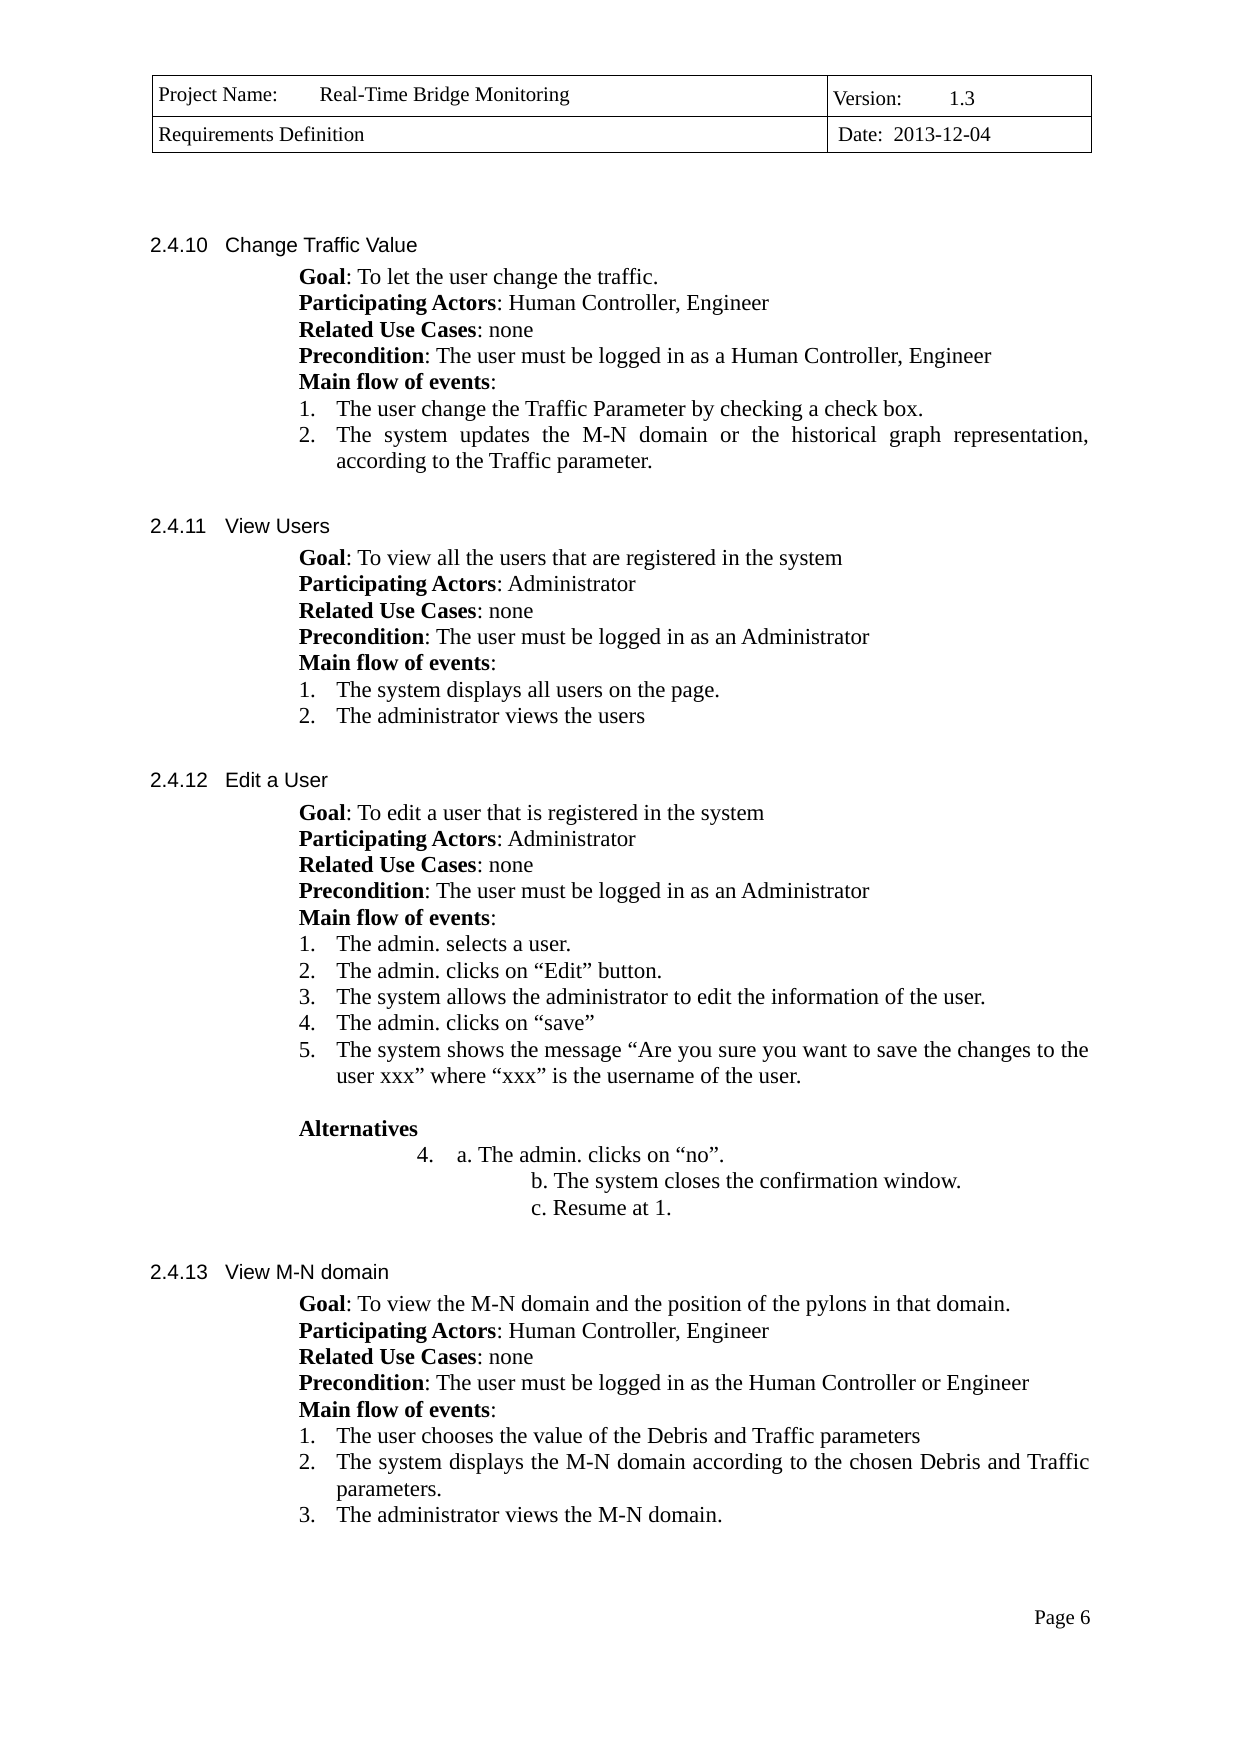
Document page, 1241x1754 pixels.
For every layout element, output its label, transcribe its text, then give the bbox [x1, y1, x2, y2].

list Main flow of events: [261, 649, 1090, 676]
list The system displays the M-N domain according to the chosen Debris and Traffic parameters. [298, 1448, 1090, 1501]
list The system displays all users on the page. [298, 676, 1090, 702]
subtitle View M-N domain [150, 1259, 1090, 1284]
list Related Use Cases: none [261, 1343, 1090, 1369]
list The system allows the administrator to edit the information of the user. [298, 983, 1090, 1009]
list Goal: To let the user change the traffic. [261, 263, 1090, 289]
list Precondition: The user must be logged in as a Human Controller, Engineer [261, 342, 1090, 368]
list The system updates the M-N domain or the historical graph representation, according to the Traffic parameter. [298, 421, 1090, 474]
list Participating Actors: Human Controller, Engineer [261, 1317, 1090, 1343]
list The admin. clicks on “Edit” button. [298, 957, 1090, 983]
list Precondition: The user must be logged in as an Administrator [261, 878, 1090, 904]
list Goal: To view the M-N domain and the position of the pylons in that domain. [261, 1290, 1090, 1317]
list Participating Actors: Administrator [261, 570, 1090, 597]
list Main flow of events: [261, 904, 1090, 930]
list The user change the Traffic Parameter by checking a check box. [298, 395, 1090, 421]
list Precondition: The user must be logged in as the Human Controller or Engineer [261, 1369, 1090, 1396]
list Main flow of events: [261, 368, 1090, 395]
list 4. a. The admin. clicks on “no”. [373, 1141, 1090, 1167]
list Related Use Cases: none [261, 851, 1090, 878]
list The administrator views the users [298, 702, 1090, 728]
list Participating Actors: Human Controller, Engineer [261, 289, 1090, 316]
list The system shows the message “Are you sure you want to save the changes to the user xxx” where “xxx” is the username of the user. [298, 1036, 1090, 1088]
subtitle Change Traffic Value [150, 232, 1090, 257]
list The admin. clicks on “save” [298, 1009, 1090, 1036]
list Participating Actors: Administrator [261, 825, 1090, 851]
list The user chooses the value of the Debris and Traffic parameters [298, 1422, 1090, 1448]
list Related Use Cases: none [261, 597, 1090, 623]
list Goal: To view all the users that are registered in the system [261, 544, 1090, 570]
list b. The system closes the confirmation window. [373, 1167, 1090, 1194]
subtitle View Users [150, 513, 1090, 538]
list Related Use Cases: none [261, 316, 1090, 342]
list The admin. selects a user. [298, 930, 1090, 957]
list Precondition: The user must be logged in as an Administrator [261, 623, 1090, 649]
list Goal: To edit a user that is registered in the system [261, 798, 1090, 825]
list Main flow of events: [261, 1396, 1090, 1422]
subtitle Edit a User [150, 767, 1090, 792]
list c. Resume at 1. [373, 1194, 1090, 1220]
list Alternatives [261, 1115, 1090, 1141]
list The administrator views the M-N domain. [298, 1501, 1090, 1527]
